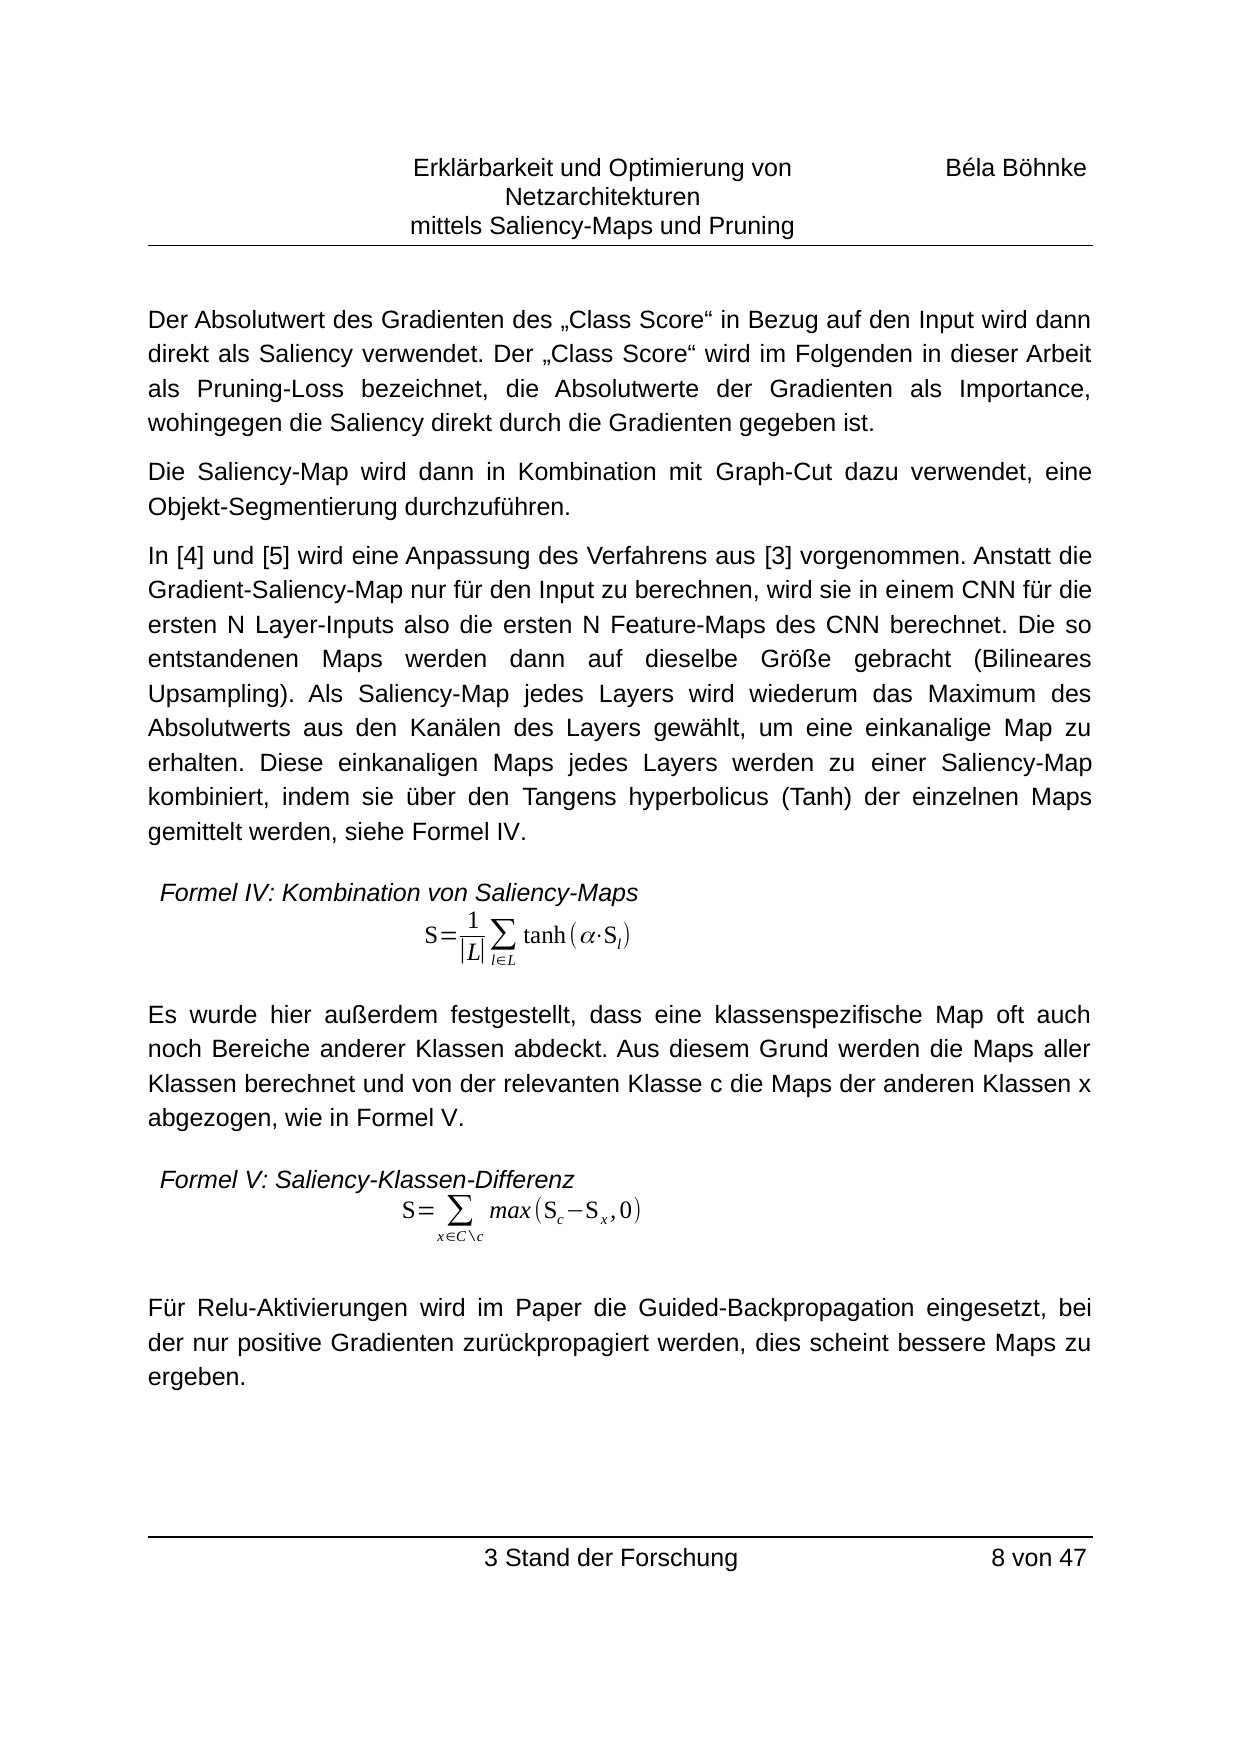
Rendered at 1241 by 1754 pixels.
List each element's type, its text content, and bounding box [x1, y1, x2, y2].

text Für Relu-Aktivierungen wird im Paper die Guided-Backpropagation eingesetzt, bei der nur positive Gradienten zurückpropagiert werden, dies scheint bessere Maps zu ergeben. [148, 1293, 1093, 1391]
text Formel V: Saliency-Klassen-Differenz [159, 1164, 884, 1193]
text Die Saliency-Map wird dann in Kombination mit Graph-Cut dazu verwendet, eine Objekt-Segmentierung durchzuführen. [148, 457, 1093, 520]
text Der Absolutwert des Gradienten des „Class Score“ in Bezug auf den Input wird dann direkt als Saliency verwendet. Der „Class Score“ wird im Folgenden in dieser Arbeit als Pruning-Loss bezeichnet, die Absolutwerte der Gradienten als Importance, wohingegen die Saliency direkt durch die Gradienten gegeben ist. [148, 304, 1093, 437]
text Es wurde hier außerdem festgestellt, dass eine klassenspezifische Map oft auch noch Bereiche anderer Klassen abdeckt. Aus diesem Grund werden die Maps aller Klassen berechnet und von der relevanten Klasse c die Maps der anderen Klassen x abgezogen, wie in Formel V. [148, 999, 1093, 1132]
text In [4] und [5] wird eine Anpassung des Verfahrens aus [3] vorgenommen. Anstatt die Gradient-Saliency-Map nur für den Input zu berechnen, wird sie in einem CNN für die ersten N Layer-Inputs also die ersten N Feature-Maps des CNN berechnet. Die so entstandenen Maps werden dann auf dieselbe Größe gebracht (Bilineares Upsampling). Als Saliency-Map jedes Layers wird wiederum das Maximum des Absolutwerts aus den Kanälen des Layers gewählt, um eine einkanalige Map zu erhalten. Diese einkanaligen Maps jedes Layers werden zu einer Saliency-Map kombiniert, indem sie über den Tangens hyperbolicus (Tanh) der einzelnen Maps gemittelt werden, siehe Formel IV. [148, 541, 1093, 845]
text Formel IV: Kombination von Saliency-Maps [159, 878, 896, 907]
